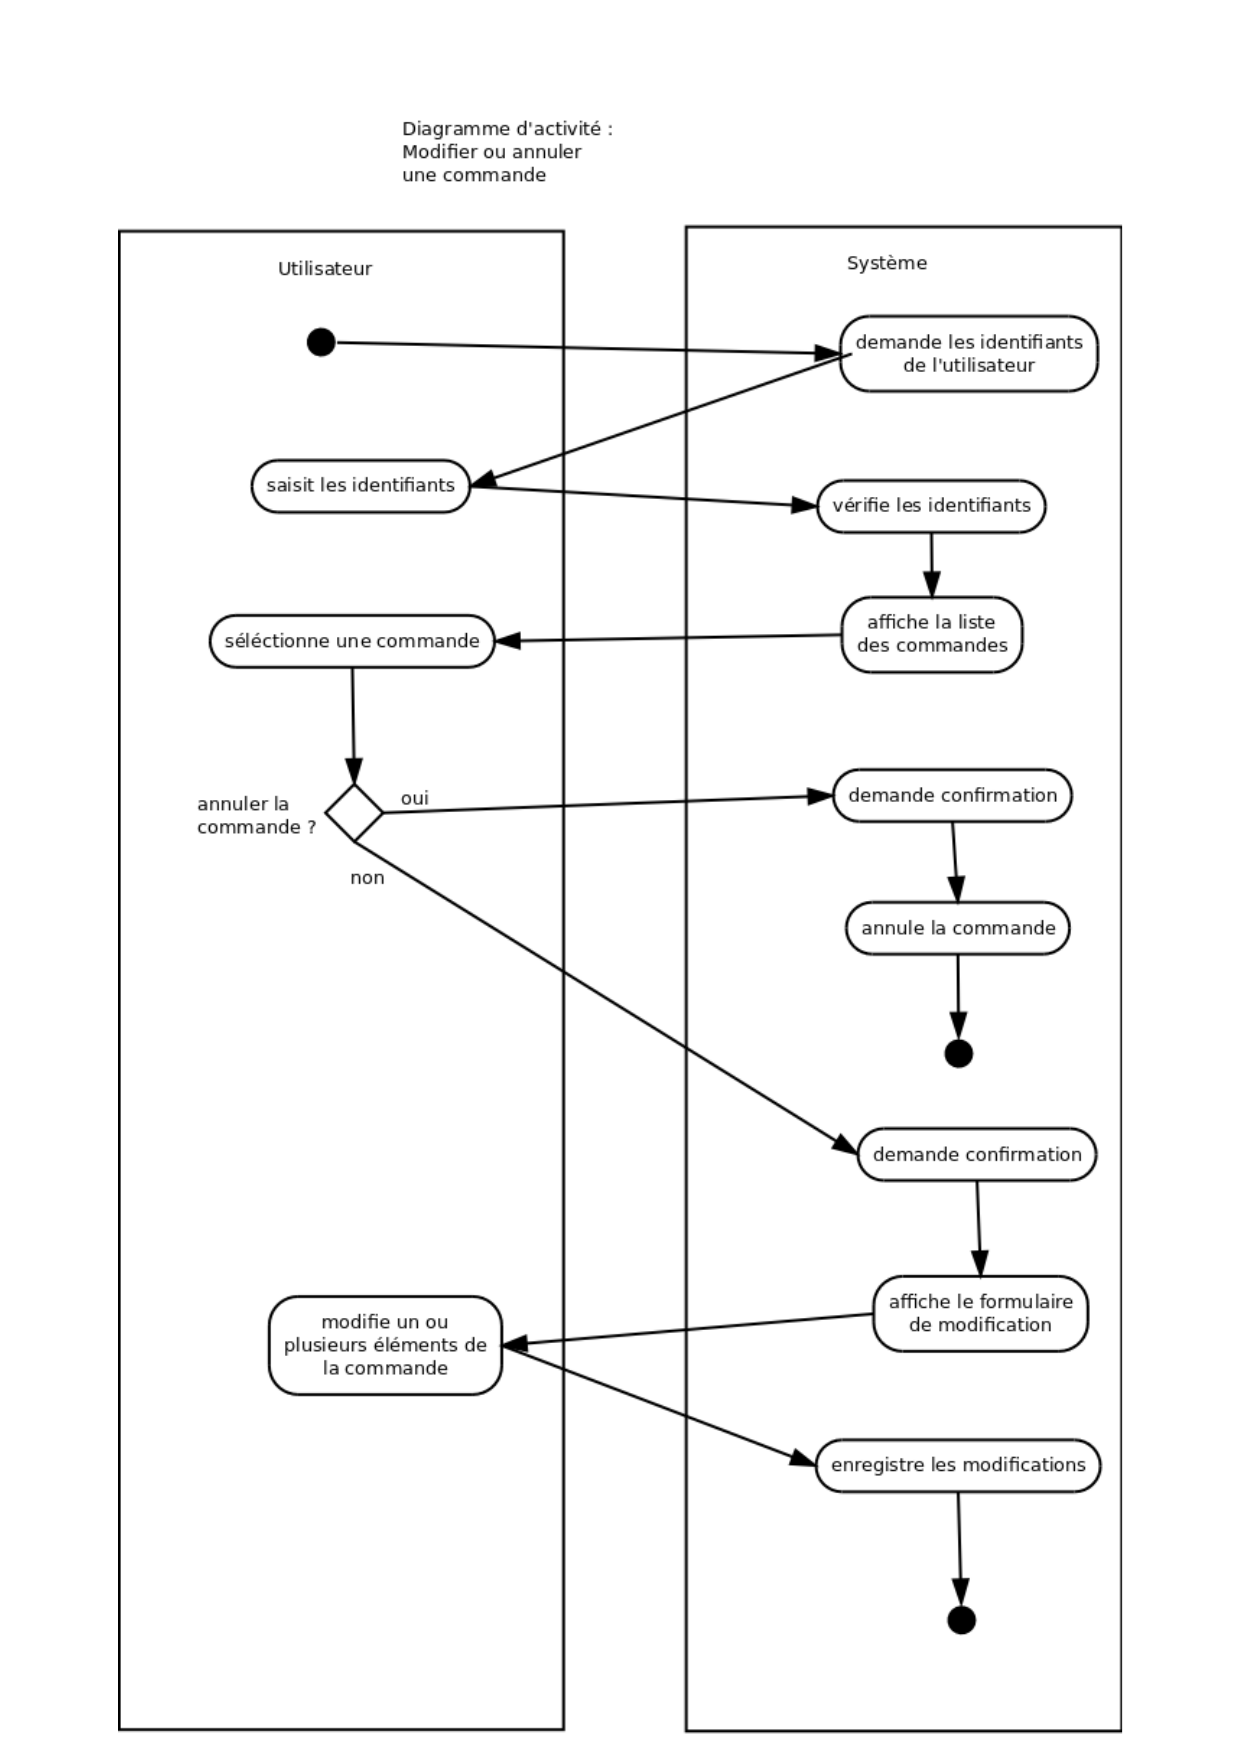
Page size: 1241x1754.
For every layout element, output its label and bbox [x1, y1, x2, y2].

picture [118, 118, 1123, 1734]
